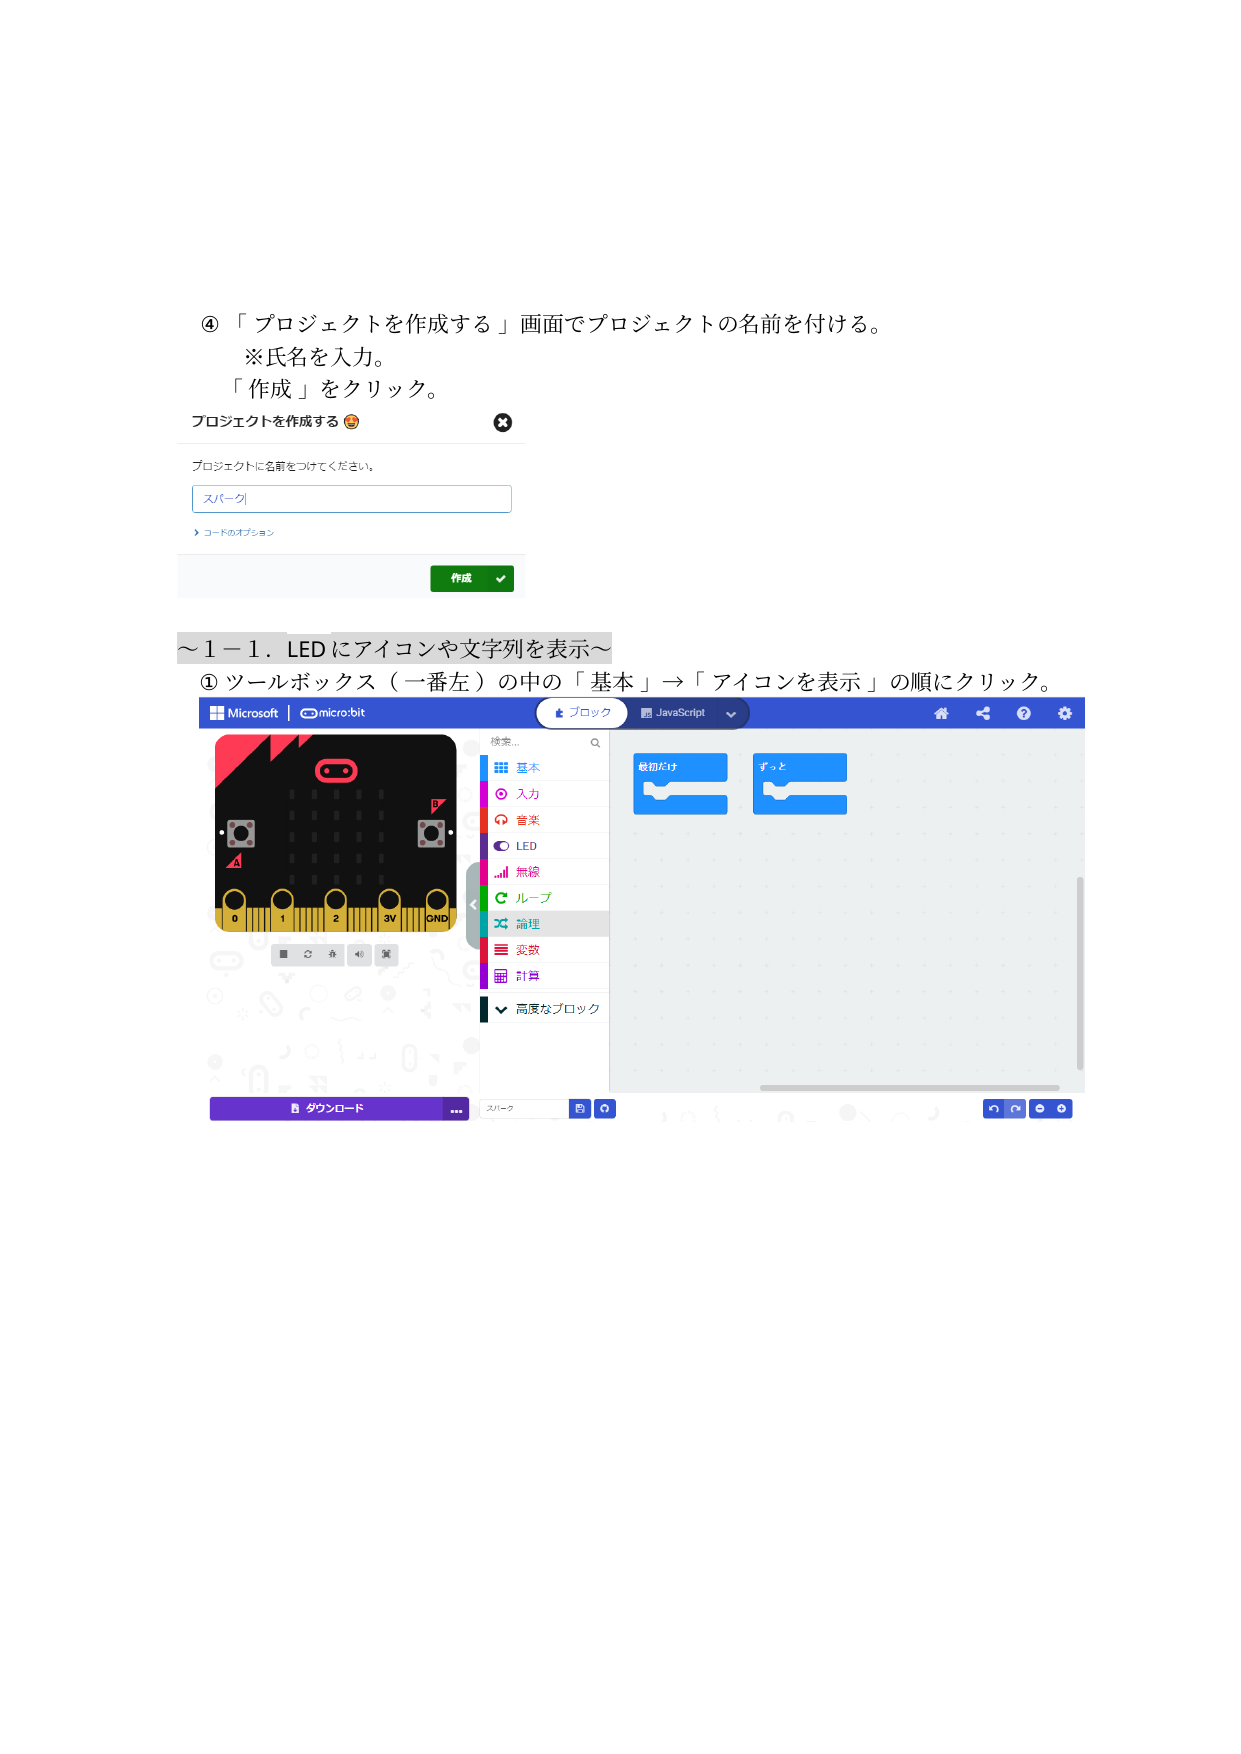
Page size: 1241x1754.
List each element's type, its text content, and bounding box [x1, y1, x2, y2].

picture [177, 404, 526, 598]
list ツールボックス（ 一番左 ）の中の「 基本 」→「 アイコンを表示 」の順にクリック。 [199, 664, 1063, 696]
text 「 作成 」をクリック。 [177, 372, 1063, 404]
list 「 プロジェクトを作成する 」画面でプロジェクトの名前を付ける。 [200, 307, 1063, 339]
text ※氏名を入力。 [177, 339, 1063, 372]
text ～１－１．LEDにアイコンや文字列を表示～ [177, 632, 1063, 664]
picture [199, 696, 1085, 1122]
